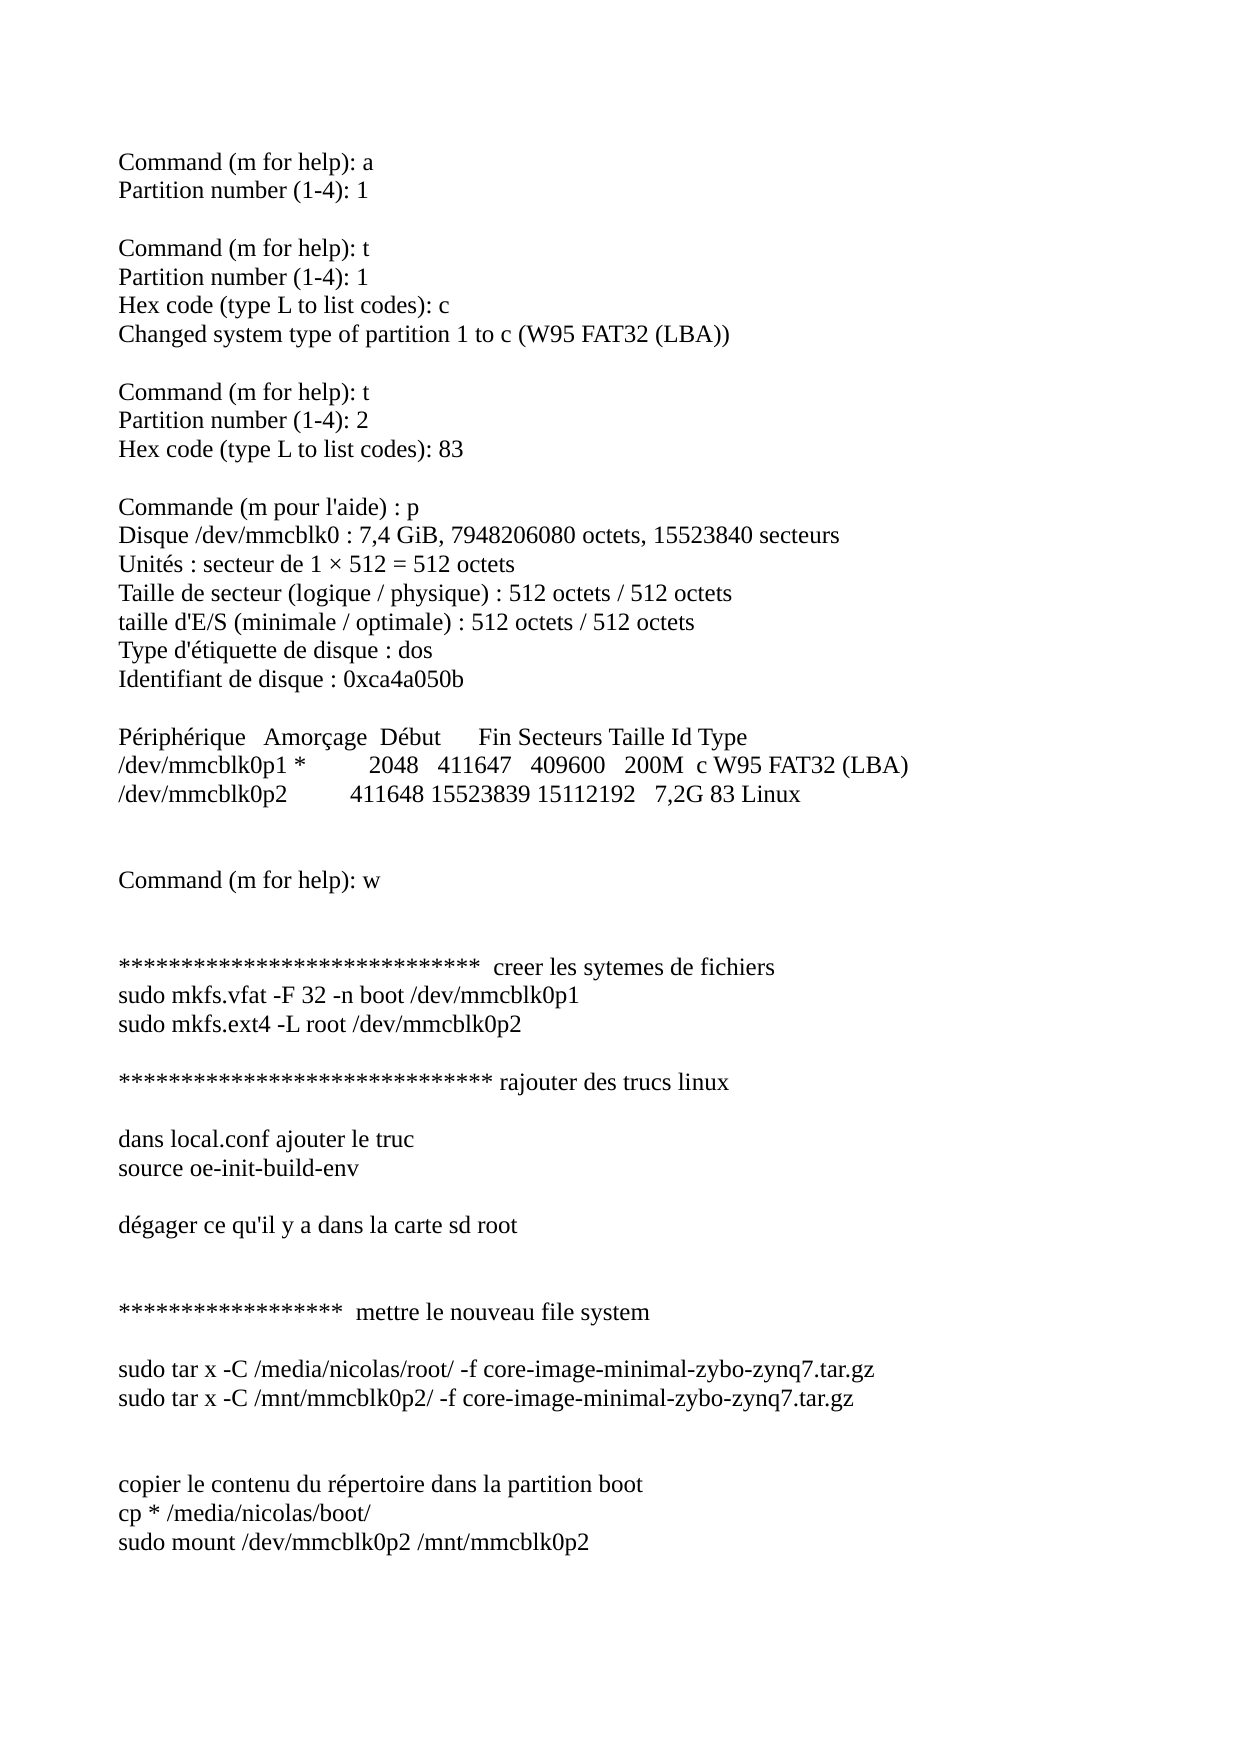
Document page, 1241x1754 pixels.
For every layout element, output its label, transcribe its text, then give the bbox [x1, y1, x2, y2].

text sudo tar x -C /mnt/mmcblk0p2/ -f core-image-minimal-zybo-zynq7.tar.gz [118, 1383, 1122, 1412]
text Disque /dev/mmcblk0 : 7,4 GiB, 7948206080 octets, 15523840 secteurs [118, 521, 1122, 549]
text Partition number (1-4): 1 [118, 262, 1122, 291]
text sudo mkfs.vfat -F 32 -n boot /dev/mmcblk0p1 [118, 981, 1122, 1009]
text Identifiant de disque : 0xca4a050b [118, 664, 1122, 693]
text dégager ce qu'il y a dans la carte sd root [118, 1211, 1122, 1239]
text /dev/mmcblk0p2 411648 15523839 15112192 7,2G 83 Linux [118, 779, 1122, 808]
text Partition number (1-4): 2 [118, 406, 1122, 434]
text Commande (m pour l'aide) : p [118, 492, 1122, 521]
text Command (m for help): a [118, 147, 1122, 176]
text Command (m for help): t [118, 233, 1122, 262]
text cp * /media/nicolas/boot/ [118, 1498, 1122, 1527]
text Partition number (1-4): 1 [118, 176, 1122, 204]
text sudo mkfs.ext4 -L root /dev/mmcblk0p2 [118, 1009, 1122, 1038]
text ****************** mettre le nouveau file system [118, 1297, 1122, 1326]
text sudo mount /dev/mmcblk0p2 /mnt/mmcblk0p2 [118, 1527, 1122, 1556]
text Hex code (type L to list codes): 83 [118, 434, 1122, 463]
text copier le contenu du répertoire dans la partition boot [118, 1469, 1122, 1498]
text Taille de secteur (logique / physique) : 512 octets / 512 octets [118, 578, 1122, 607]
text Changed system type of partition 1 to c (W95 FAT32 (LBA)) [118, 319, 1122, 348]
text ****************************** rajouter des trucs linux [118, 1067, 1122, 1096]
text Unités : secteur de 1 × 512 = 512 octets [118, 549, 1122, 578]
text Command (m for help): t [118, 377, 1122, 406]
text source oe-init-build-env [118, 1153, 1122, 1182]
text sudo tar x -C /media/nicolas/root/ -f core-image-minimal-zybo-zynq7.tar.gz [118, 1354, 1122, 1383]
text Type d'étiquette de disque : dos [118, 636, 1122, 664]
text ***************************** creer les sytemes de fichiers [118, 952, 1122, 981]
text /dev/mmcblk0p1 * 2048 411647 409600 200M c W95 FAT32 (LBA) [118, 751, 1122, 779]
text Périphérique Amorçage Début Fin Secteurs Taille Id Type [118, 722, 1122, 751]
text taille d'E/S (minimale / optimale) : 512 octets / 512 octets [118, 607, 1122, 636]
text Hex code (type L to list codes): c [118, 291, 1122, 319]
text dans local.conf ajouter le truc [118, 1124, 1122, 1153]
text Command (m for help): w [118, 866, 1122, 894]
